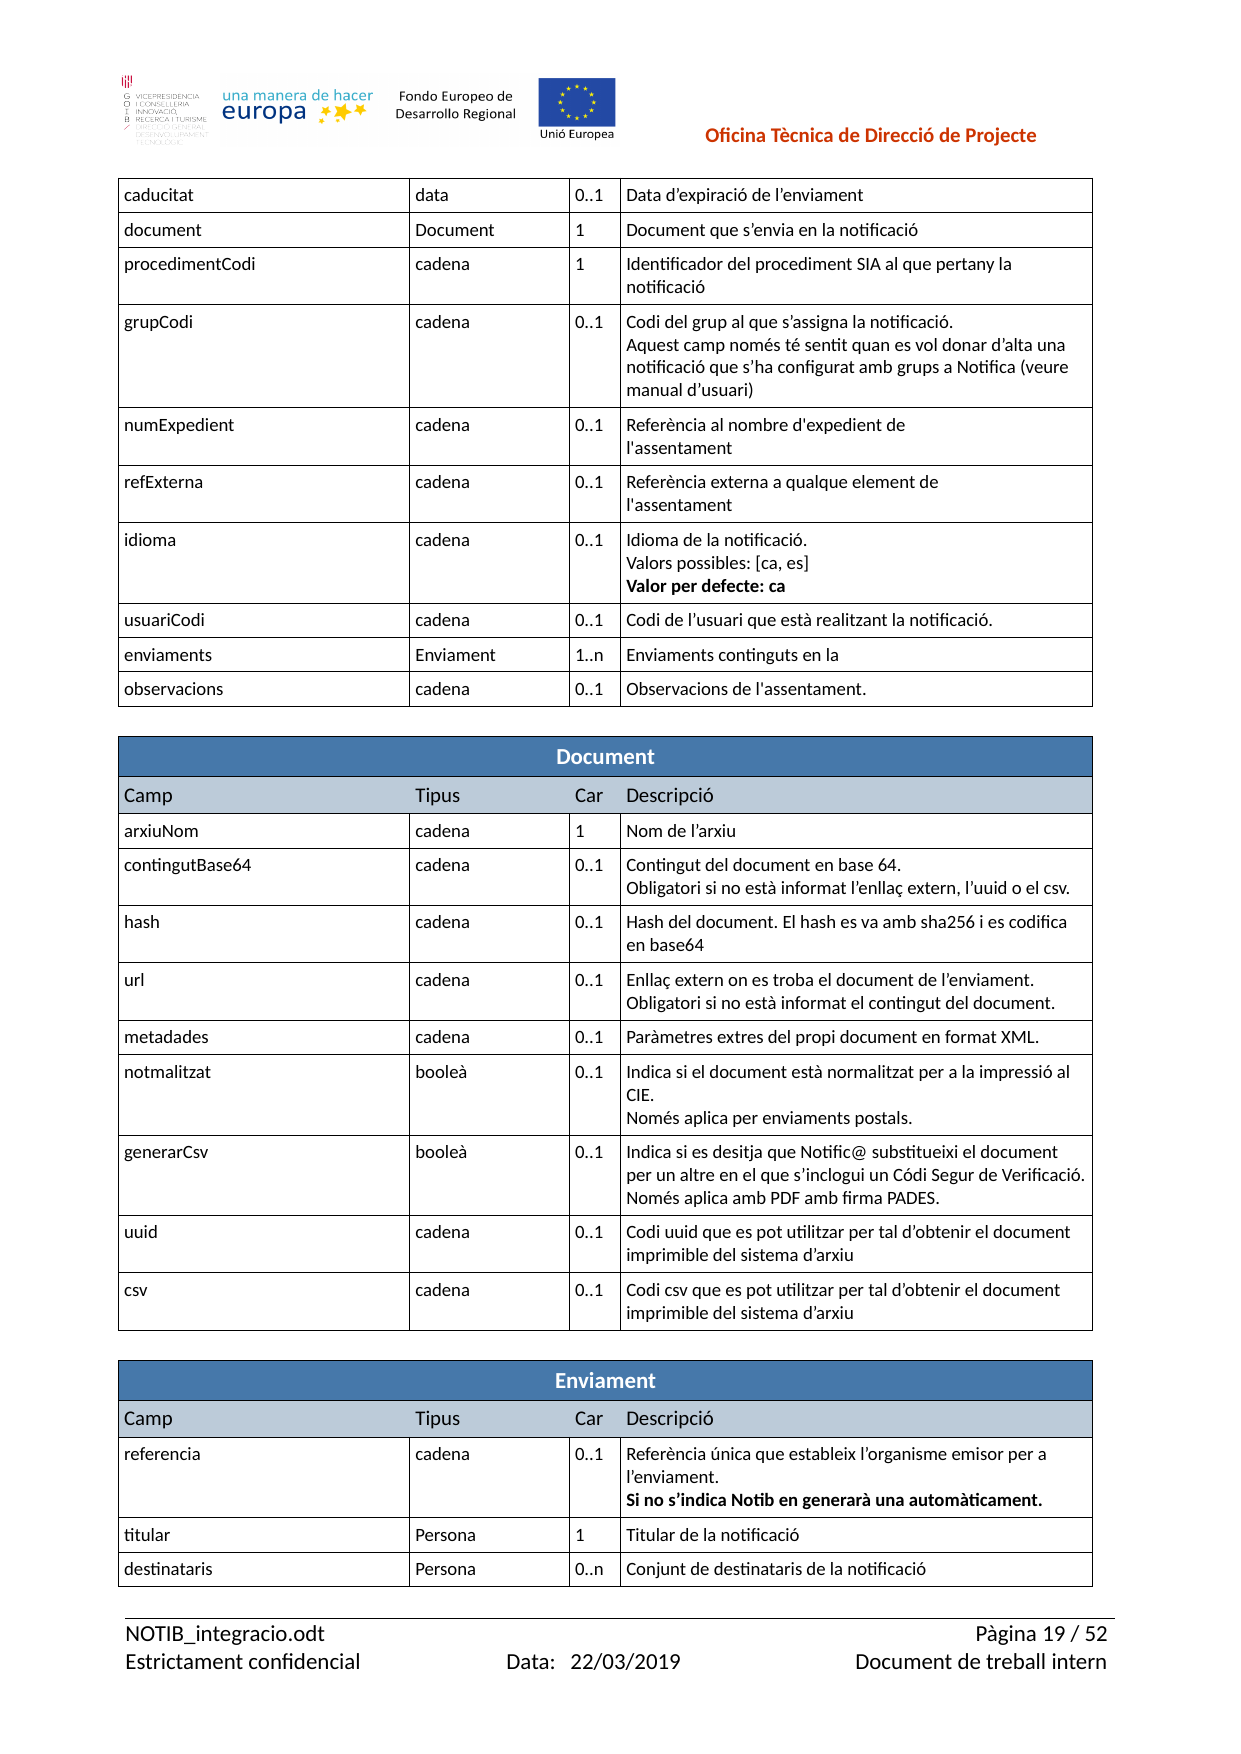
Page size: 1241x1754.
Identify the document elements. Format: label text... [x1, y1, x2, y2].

table_cell Car [569, 1401, 620, 1437]
table_cell Contingut del document en base 64. Obligatori si no està informat l’enllaç extern, l’uuid o el csv. [621, 849, 1092, 905]
table_cell Enllaç extern on es troba el document de l’enviament. Obligatori si no està informat el contingut del document. [621, 963, 1092, 1020]
table_cell Document [410, 213, 569, 247]
table_header Document [119, 737, 1092, 776]
table_cell 0..1 [570, 305, 620, 407]
table_cell cadena [410, 963, 569, 1020]
table_cell Idioma de la notificació. Valors possibles: [ca, es] Valor per defecte: ca [621, 523, 1092, 602]
table_cell numExpedient [119, 408, 409, 465]
table_cell cadena [410, 814, 569, 847]
table_cell Descripció [620, 777, 1092, 813]
table_cell 0..1 [570, 849, 620, 905]
table_cell cadena [410, 248, 569, 304]
table_cell Tipus [409, 777, 569, 813]
table_cell Nom de l’arxiu [621, 814, 1092, 847]
table_cell Codi de l’usuari que està realitzant la notificació. [621, 604, 1092, 637]
table_cell 1 [570, 213, 620, 247]
table_cell 0..1 [570, 408, 620, 465]
table_cell 0..1 [570, 963, 620, 1020]
table_cell cadena [410, 523, 569, 602]
table_cell Titular de la notificació [621, 1518, 1092, 1552]
table_cell 1 [570, 814, 620, 847]
table_cell Referència única que estableix l’organisme emisor per a l’enviament. Si no s’indica Notib en generarà una automàticament. [621, 1438, 1092, 1517]
table_cell Paràmetres extres del propi document en format XML. [621, 1021, 1092, 1054]
table_cell cadena [410, 305, 569, 407]
table_cell Referència al nombre d'expedient de l'assentament [621, 408, 1092, 465]
table_cell 0..1 [570, 1021, 620, 1054]
table_cell Hash del document. El hash es va amb sha256 i es codifica en base64 [621, 906, 1092, 962]
table_cell Enviaments continguts en la [621, 638, 1092, 671]
table_cell document [119, 213, 409, 247]
table_cell cadena [410, 1438, 569, 1517]
table_cell Car [569, 777, 620, 813]
table_cell booleà [410, 1136, 569, 1215]
picture [118, 73, 213, 147]
table_cell hash [119, 906, 409, 962]
table_cell 1..n [570, 638, 620, 671]
table_cell destinataris [119, 1553, 409, 1586]
table_cell data [410, 179, 569, 212]
table_cell 0..1 [570, 604, 620, 637]
table_cell 0..1 [570, 1136, 620, 1215]
table_cell 0..1 [570, 1273, 620, 1329]
table_cell Codi csv que es pot utilitzar per tal d’obtenir el document imprimible del sistema d’arxiu [621, 1273, 1092, 1329]
table_cell 1 [570, 1518, 620, 1552]
table_cell cadena [410, 604, 569, 637]
table_cell Tipus [409, 1401, 569, 1437]
picture [219, 73, 621, 147]
table_cell csv [119, 1273, 409, 1329]
table_cell contingutBase64 [119, 849, 409, 905]
table_cell grupCodi [119, 305, 409, 407]
table_cell caducitat [119, 179, 409, 212]
table_cell arxiuNom [119, 814, 409, 847]
table_cell 0..1 [570, 523, 620, 602]
table_cell refExterna [119, 466, 409, 522]
table_cell Indica si el document està normalitzat per a la impressió al CIE. Només aplica per enviaments postals. [621, 1055, 1092, 1134]
table_cell cadena [410, 1216, 569, 1272]
table_cell idioma [119, 523, 409, 602]
table_cell 0..1 [570, 179, 620, 212]
table_cell Identificador del procediment SIA al que pertany la notificació [621, 248, 1092, 304]
table_cell cadena [410, 672, 569, 706]
table_cell cadena [410, 466, 569, 522]
table_cell 0..1 [570, 466, 620, 522]
table_cell titular [119, 1518, 409, 1552]
table_cell 0..1 [570, 1438, 620, 1517]
table_cell enviaments [119, 638, 409, 671]
table_cell 0..1 [570, 1216, 620, 1272]
table_cell usuariCodi [119, 604, 409, 637]
table_cell 0..1 [570, 1055, 620, 1134]
table_cell cadena [410, 906, 569, 962]
table_cell referencia [119, 1438, 409, 1517]
table_cell uuid [119, 1216, 409, 1272]
table_cell cadena [410, 849, 569, 905]
table_cell 0..1 [570, 906, 620, 962]
table_cell 1 [570, 248, 620, 304]
table_cell cadena [410, 1273, 569, 1329]
table_cell cadena [410, 1021, 569, 1054]
table_cell Camp [119, 1401, 409, 1437]
table_cell Observacions de l'assentament. [621, 672, 1092, 706]
table_cell Referència externa a qualque element de l'assentament [621, 466, 1092, 522]
table_cell notmalitzat [119, 1055, 409, 1134]
table_cell Document que s’envia en la notificació [621, 213, 1092, 247]
table_cell metadades [119, 1021, 409, 1054]
table_cell Conjunt de destinataris de la notificació [621, 1553, 1092, 1586]
table_cell observacions [119, 672, 409, 706]
table_header Enviament [119, 1361, 1092, 1400]
table_cell Codi uuid que es pot utilitzar per tal d’obtenir el document imprimible del sistema d’arxiu [621, 1216, 1092, 1272]
table_cell Camp [119, 777, 409, 813]
table_cell Persona [410, 1553, 569, 1586]
table_cell Enviament [410, 638, 569, 671]
table_cell Data d’expiració de l’enviament [621, 179, 1092, 212]
table_cell Descripció [620, 1401, 1092, 1437]
table_cell Codi del grup al que s’assigna la notificació. Aquest camp només té sentit quan es vol donar d’alta una notificació que s’ha configurat amb grups a Notifica (veure manual d’usuari) [621, 305, 1092, 407]
table_cell booleà [410, 1055, 569, 1134]
table_cell Indica si es desitja que Notific@ substitueixi el document per un altre en el que s’inclogui un Códi Segur de Verificació. Només aplica amb PDF amb firma PADES. [621, 1136, 1092, 1215]
table_cell 0..1 [570, 672, 620, 706]
table_cell 0..n [570, 1553, 620, 1586]
table_cell procedimentCodi [119, 248, 409, 304]
table_cell Persona [410, 1518, 569, 1552]
table_cell url [119, 963, 409, 1020]
table_cell cadena [410, 408, 569, 465]
table_cell generarCsv [119, 1136, 409, 1215]
